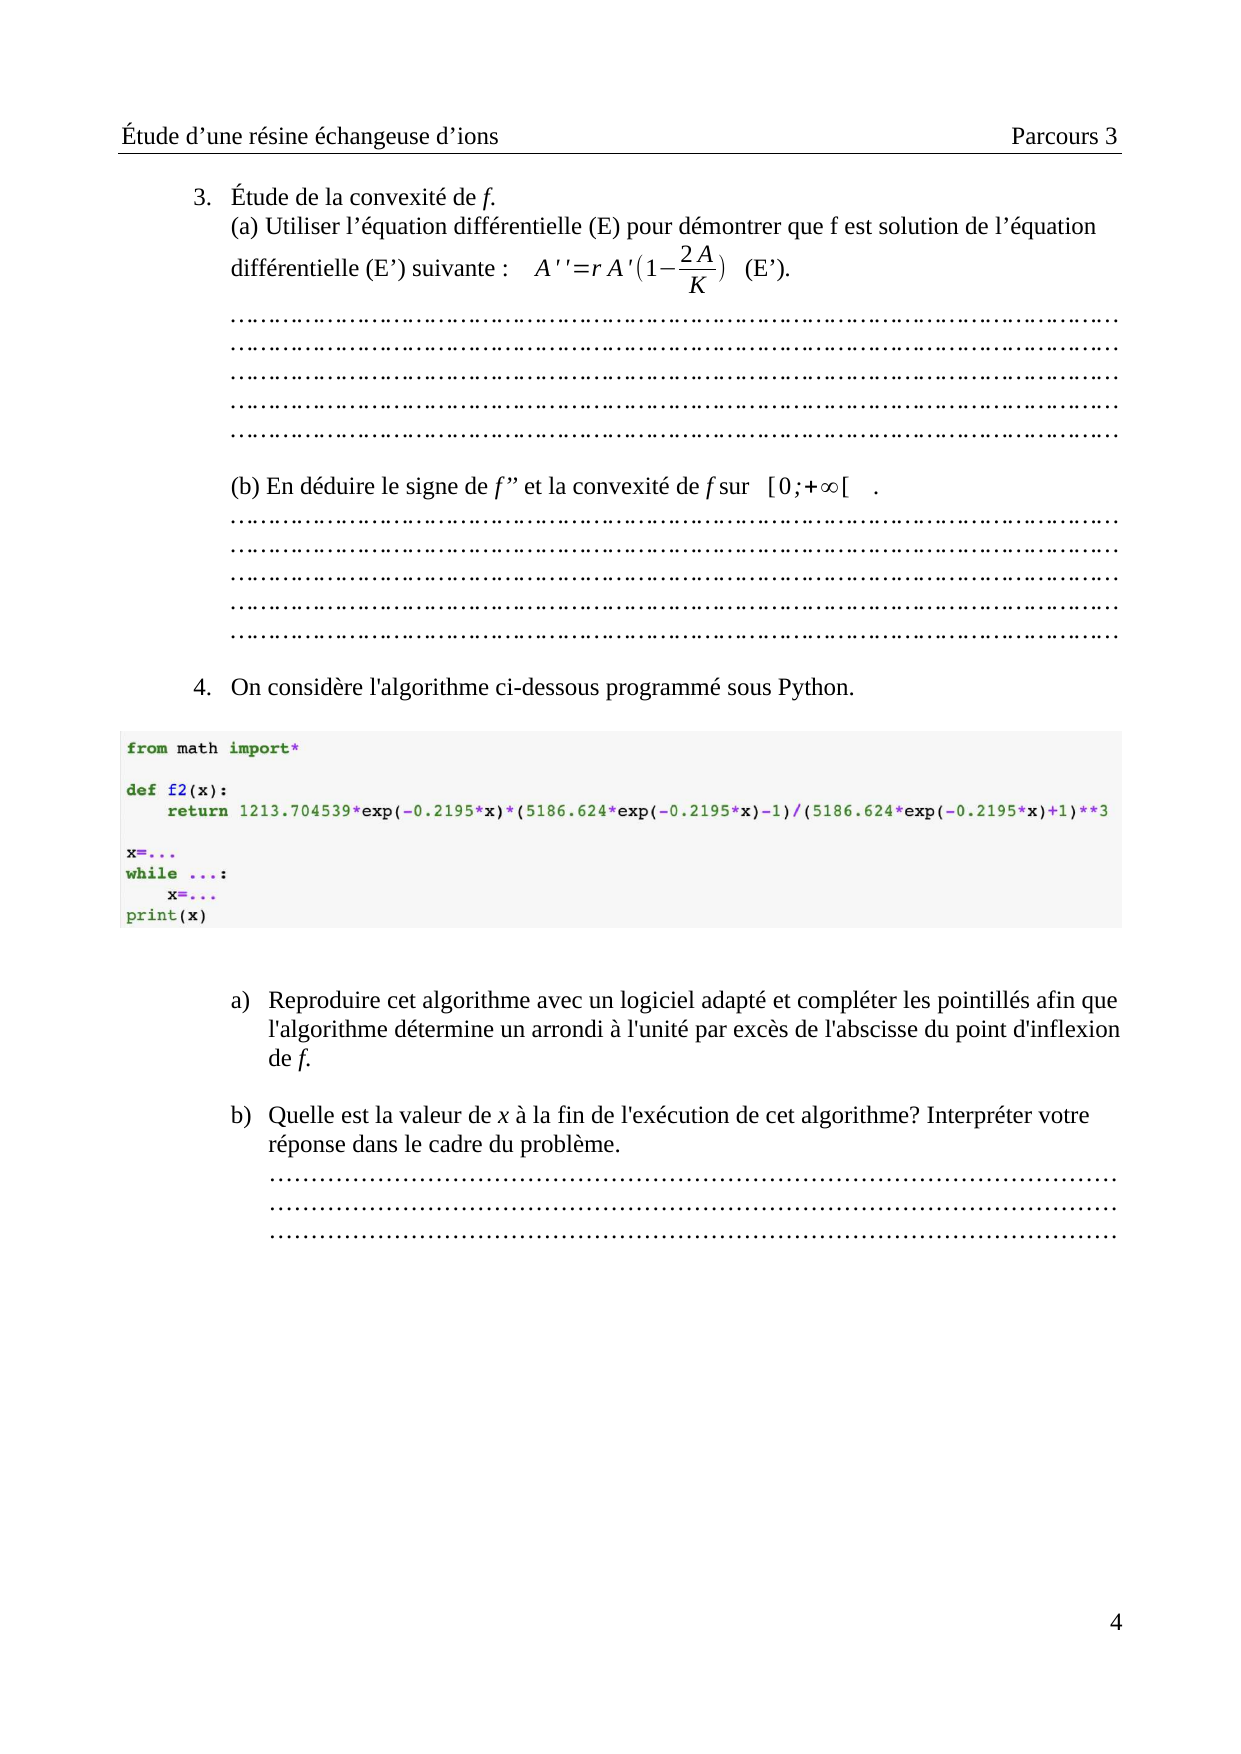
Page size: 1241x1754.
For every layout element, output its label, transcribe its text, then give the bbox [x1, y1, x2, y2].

list ……………………………………………………………………………………………………………………………………………………………………………………………………………………………………………………………………………… [231, 1158, 1122, 1244]
picture [118, 730, 1123, 928]
list Étude de la convexité de f. [193, 182, 1122, 211]
list (b) En déduire le signe de f’’ et la convexité de f sur. [193, 471, 1122, 500]
list (a) Utiliser l’équation différentielle (E) pour démontrer que f est solution de l’équation différentielle (E’) suivante : (E’). [193, 211, 1122, 299]
list Reproduire cet algorithme avec un logiciel adapté et compléter les pointillés afin que l'algorithme détermine un arrondi à l'unité par excès de l'abscisse du point d'inflexion de f. [231, 985, 1122, 1072]
list …………………………………………………………………………………………………………………………………………………………………………………………………………………………………………………………………………………………………………………………………………………………………………………………………………………………………………………………………………………………………………………………………………………… [193, 500, 1122, 644]
list …………………………………………………………………………………………………………………………………………………………………………………………………………………………………………………………………………………………………………………………………………………………………………………………………………………………………………………………………………………………………………………………………………………… [193, 299, 1122, 442]
list On considère l'algorithme ci-dessous programmé sous Python. [193, 672, 1122, 701]
list Quelle est la valeur de x à la fin de l'exécution de cet algorithme? Interpréter votre réponse dans le cadre du problème. [231, 1100, 1122, 1158]
